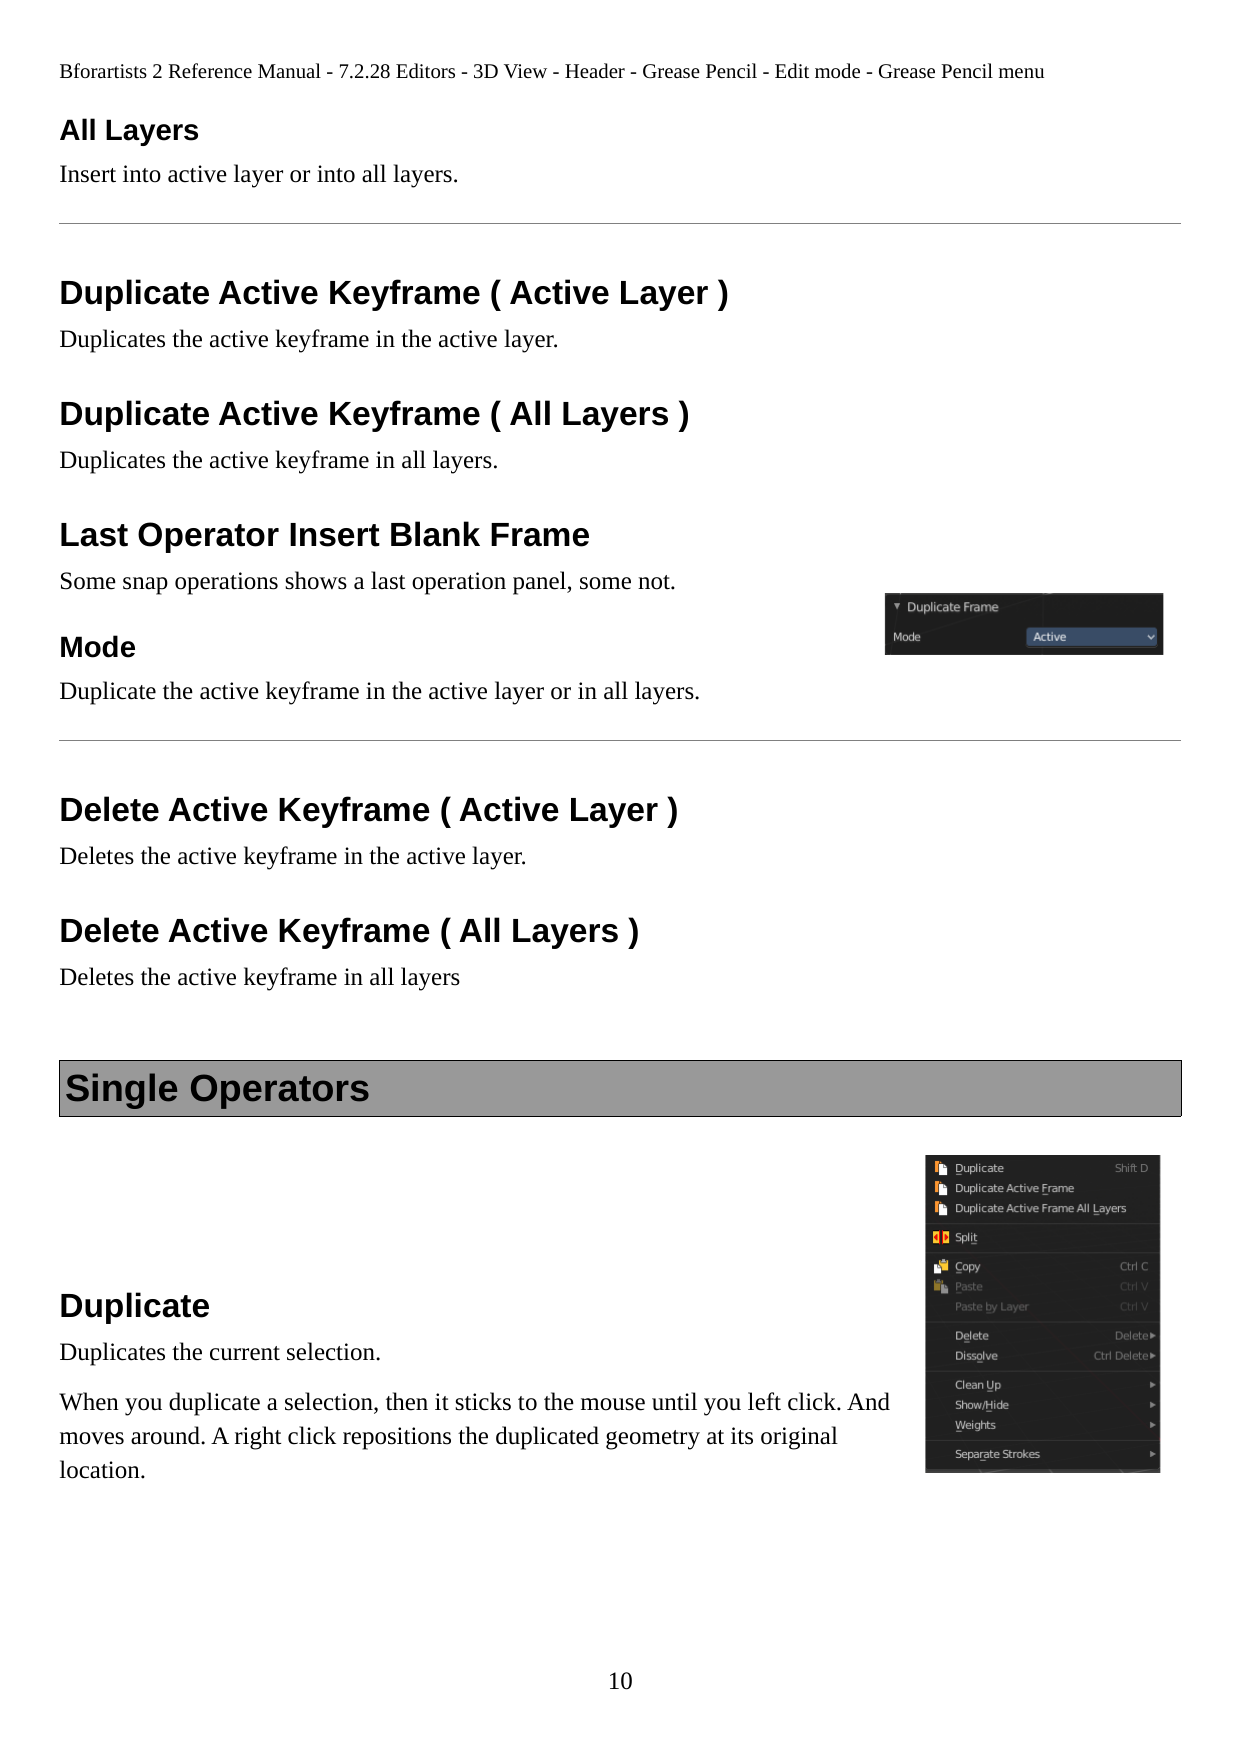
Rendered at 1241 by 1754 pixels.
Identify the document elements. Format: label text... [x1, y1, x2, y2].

text Some snap operations shows a last operation panel, some not. [59, 566, 1181, 595]
subtitle Mode [59, 630, 1181, 663]
text Duplicates the active keyframe in the active layer. [59, 324, 1181, 353]
subtitle Delete Active Keyframe ( All Layers ) [59, 911, 1181, 950]
text When you duplicate a selection, then it sticks to the mouse until you left click. And moves around. A right click repositions the duplicated geometry at its original location. [59, 1387, 1181, 1484]
text Deletes the active keyframe in all layers [59, 962, 1181, 991]
picture [925, 1155, 1161, 1473]
subtitle [1161, 1286, 1181, 1325]
picture [884, 593, 1164, 655]
subtitle All Layers [59, 113, 1181, 146]
table_header Single Operators [60, 1061, 1181, 1116]
text Insert into active layer or into all layers. [59, 159, 1181, 188]
text Deletes the active keyframe in the active layer. [59, 841, 1181, 870]
text Duplicates the current selection. [59, 1337, 925, 1366]
text Duplicate the active keyframe in the active layer or in all layers. [59, 676, 1181, 705]
subtitle Duplicate [59, 1286, 925, 1325]
text Duplicates the active keyframe in all layers. [59, 445, 1181, 474]
subtitle Duplicate Active Keyframe ( Active Layer ) [59, 273, 1181, 312]
subtitle Last Operator Insert Blank Frame [59, 515, 1181, 554]
subtitle Delete Active Keyframe ( Active Layer ) [59, 790, 1181, 829]
subtitle Duplicate Active Keyframe ( All Layers ) [59, 394, 1181, 433]
